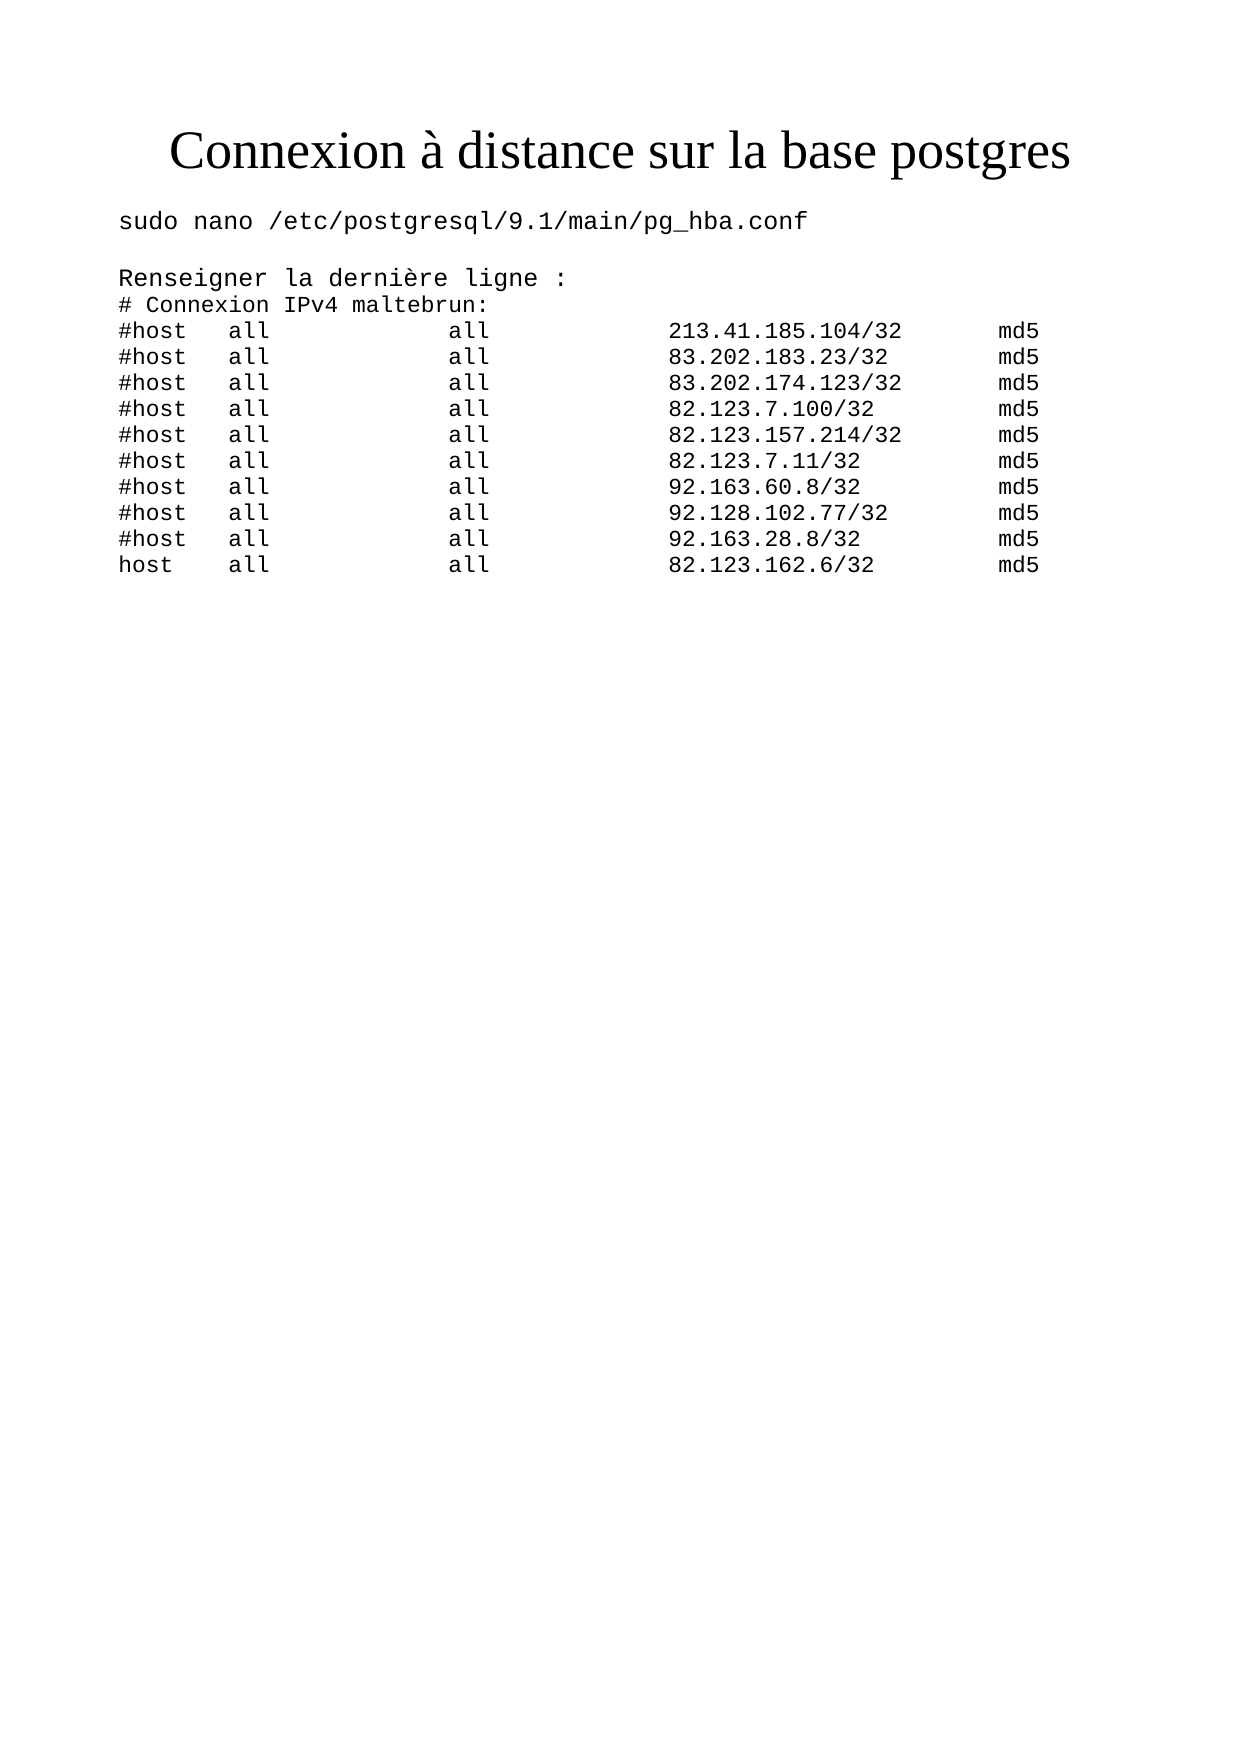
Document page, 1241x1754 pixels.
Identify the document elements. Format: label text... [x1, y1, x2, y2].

text #host all all 82.123.7.11/32 md5 [118, 449, 1122, 475]
text #host all all 83.202.174.123/32 md5 [118, 372, 1122, 397]
text Renseigner la dernière ligne : [118, 265, 1122, 294]
text #host all all 213.41.185.104/32 md5 [118, 320, 1122, 346]
text host all all 82.123.162.6/32 md5 [118, 553, 1122, 579]
text #host all all 92.128.102.77/32 md5 [118, 501, 1122, 527]
text sudo nano /etc/postgresql/9.1/main/pg_hba.conf [118, 209, 1122, 237]
text Connexion à distance sur la base postgres [118, 118, 1122, 180]
text # Connexion IPv4 maltebrun: [118, 294, 1122, 320]
text #host all all 92.163.60.8/32 md5 [118, 475, 1122, 501]
text #host all all 92.163.28.8/32 md5 [118, 527, 1122, 553]
text #host all all 83.202.183.23/32 md5 [118, 346, 1122, 372]
text #host all all 82.123.7.100/32 md5 [118, 397, 1122, 423]
text #host all all 82.123.157.214/32 md5 [118, 423, 1122, 449]
